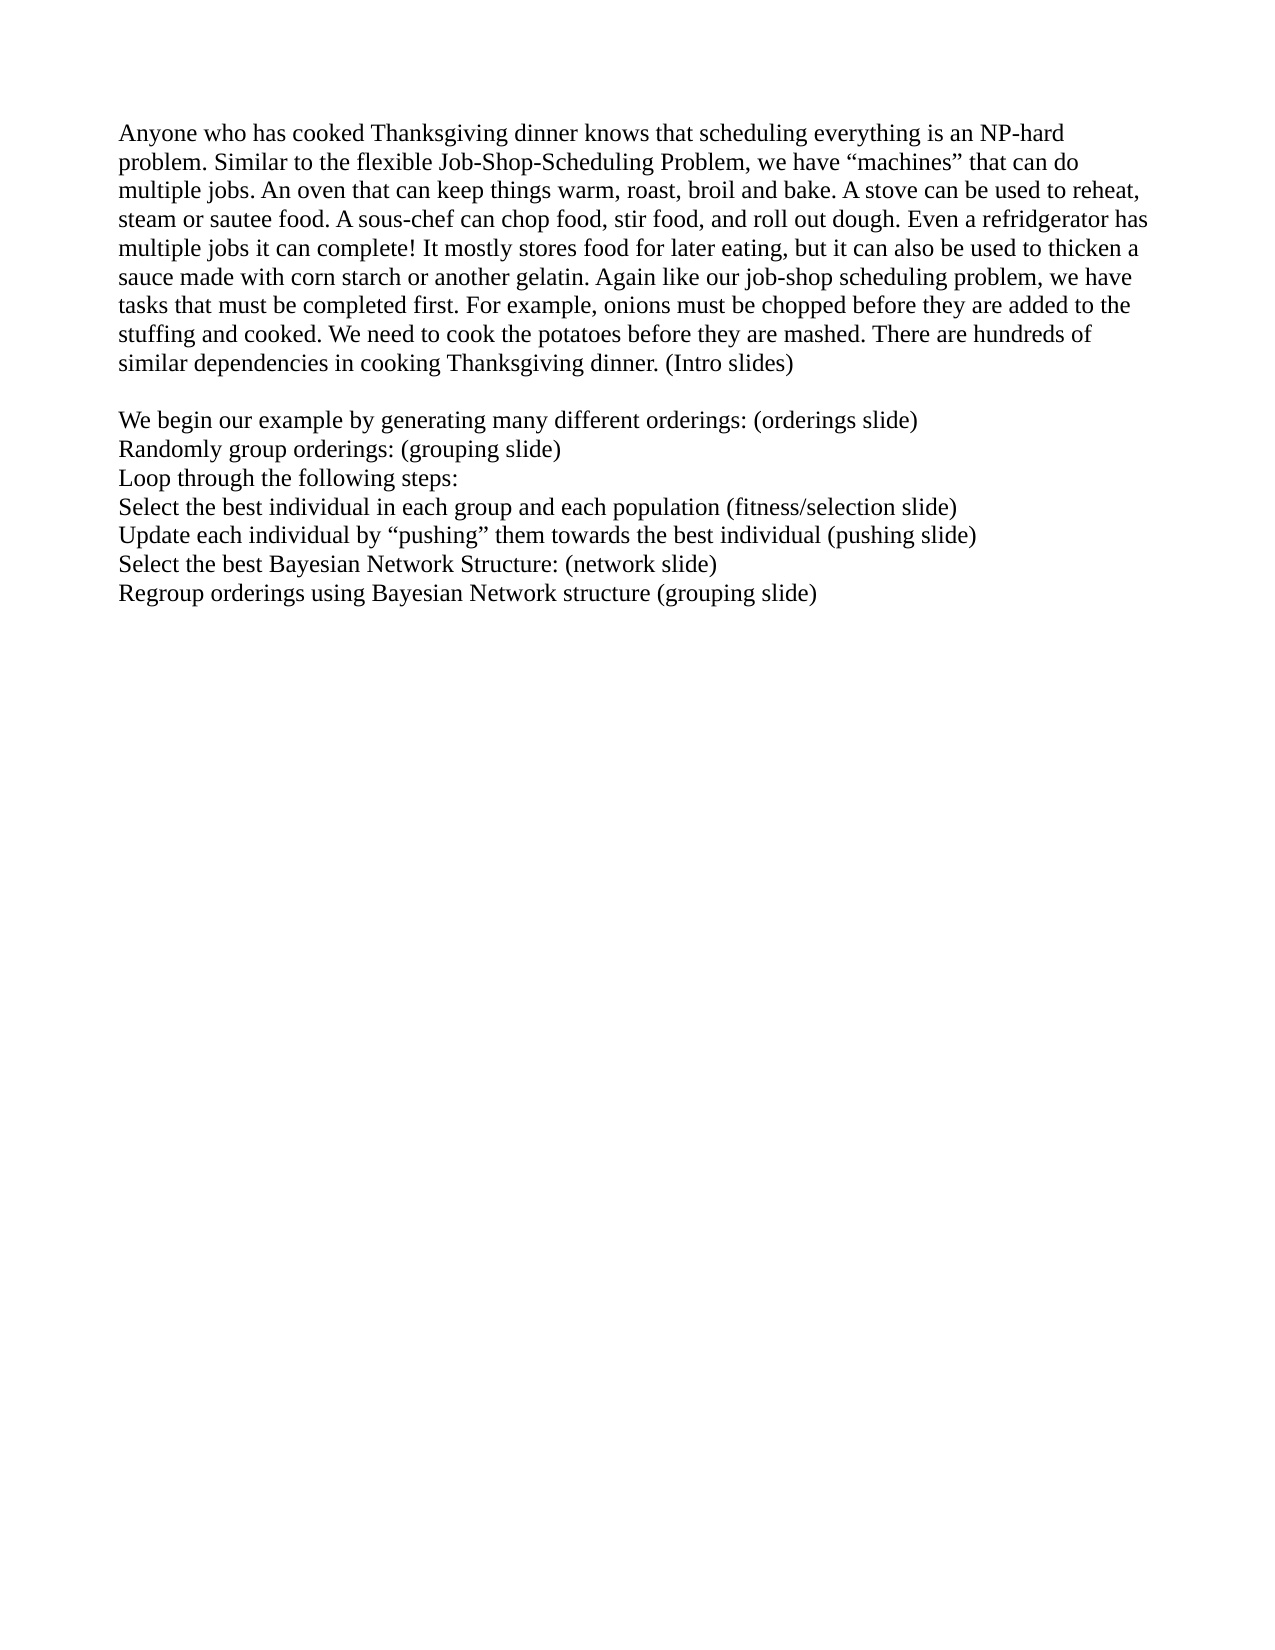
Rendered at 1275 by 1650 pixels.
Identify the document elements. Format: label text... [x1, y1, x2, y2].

text Loop through the following steps: [118, 463, 1157, 492]
text Select the best Bayesian Network Structure: (network slide) [118, 549, 1157, 578]
text Regroup orderings using Bayesian Network structure (grouping slide) [118, 578, 1157, 607]
text Anyone who has cooked Thanksgiving dinner knows that scheduling everything is an NP-hard problem. Similar to the flexible Job-Shop-Scheduling Problem, we have “machines” that can do multiple jobs. An oven that can keep things warm, roast, broil and bake. A stove can be used to reheat, steam or sautee food. A sous-chef can chop food, stir food, and roll out dough. Even a refridgerator has multiple jobs it can complete! It mostly stores food for later eating, but it can also be used to thicken a sauce made with corn starch or another gelatin. Again like our job-shop scheduling problem, we have tasks that must be completed first. For example, onions must be chopped before they are added to the stuffing and cooked. We need to cook the potatoes before they are mashed. There are hundreds of similar dependencies in cooking Thanksgiving dinner. (Intro slides) [118, 118, 1157, 377]
text Update each individual by “pushing” them towards the best individual (pushing slide) [118, 521, 1157, 549]
text Select the best individual in each group and each population (fitness/selection slide) [118, 492, 1157, 521]
text Randomly group orderings: (grouping slide) [118, 434, 1157, 463]
text We begin our example by generating many different orderings: (orderings slide) [118, 406, 1157, 434]
